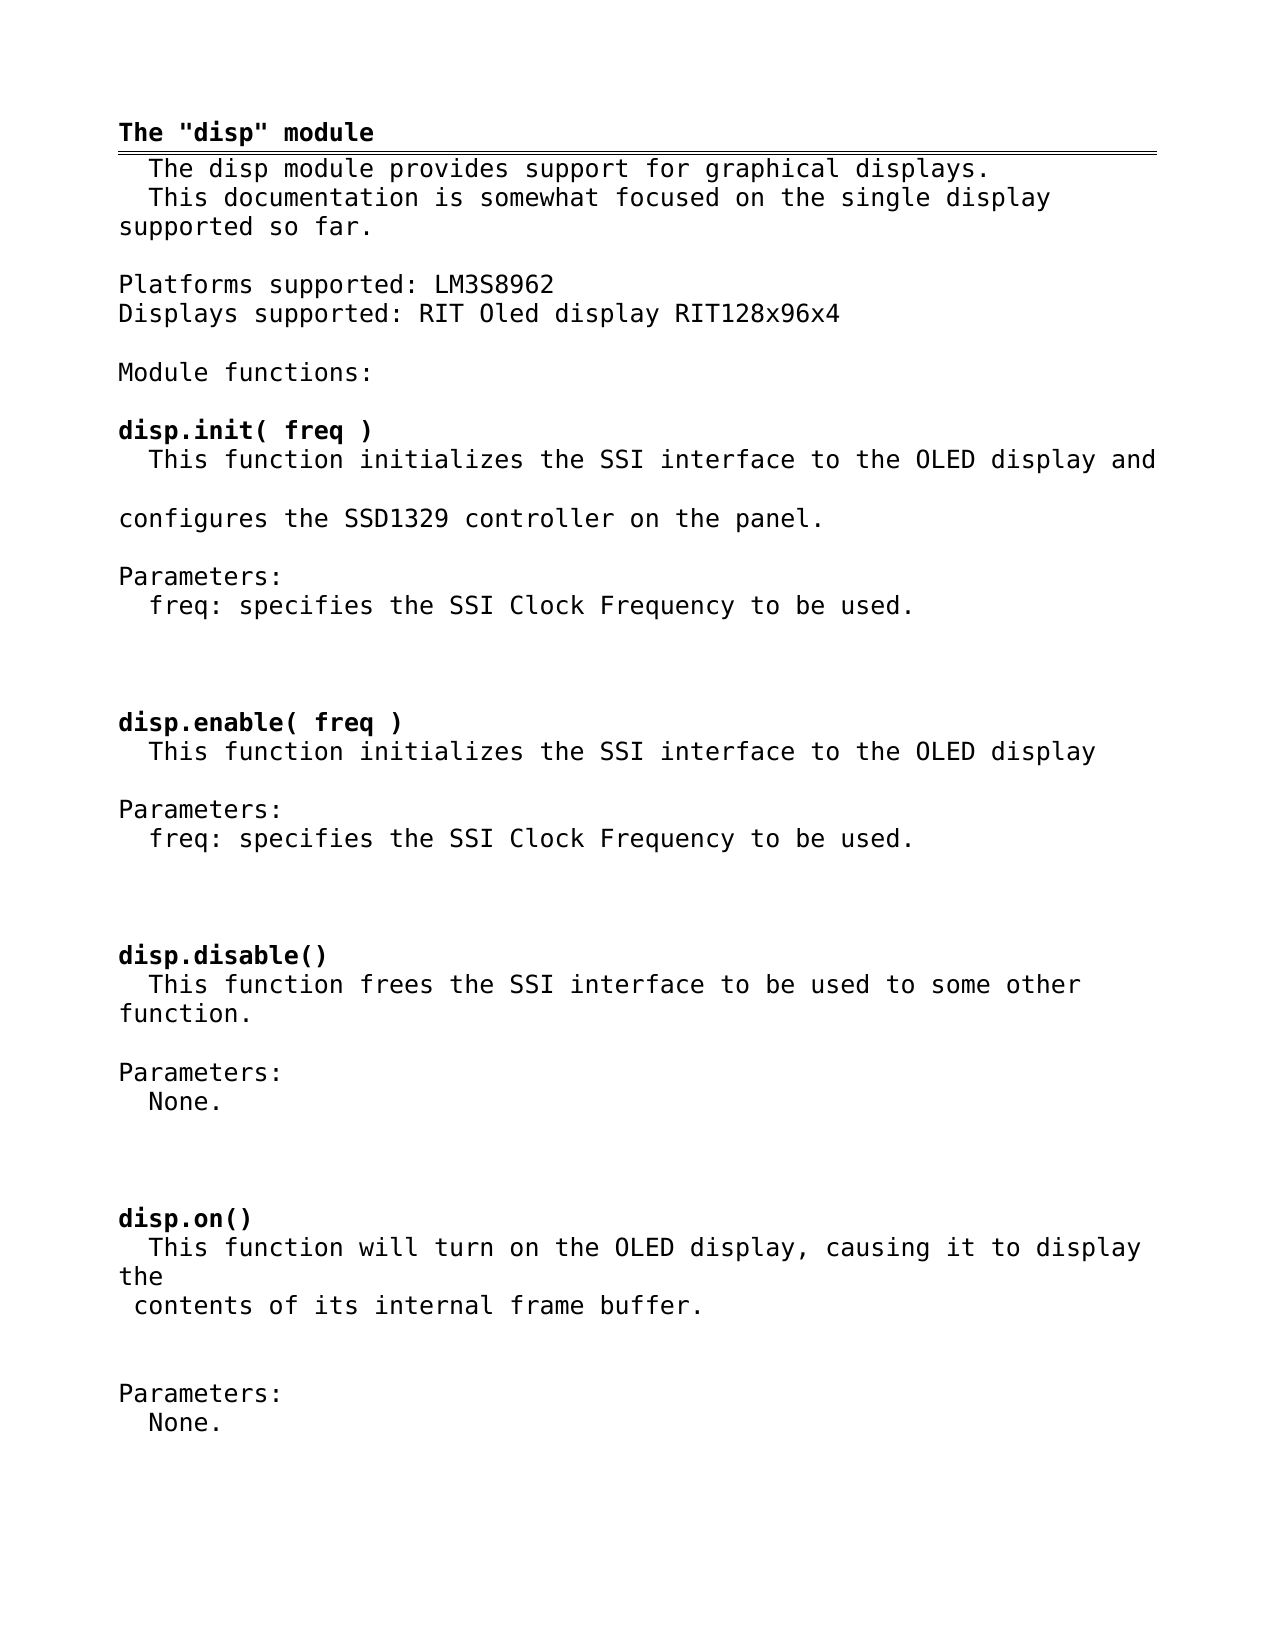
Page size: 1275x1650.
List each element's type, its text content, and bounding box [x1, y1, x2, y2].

text Platforms supported: LM3S8962 [118, 270, 1157, 299]
text disp.on() [118, 1204, 1157, 1233]
text freq: specifies the SSI Clock Frequency to be used. [118, 591, 1157, 620]
text Displays supported: RIT Oled display RIT128x96x4 [118, 299, 1157, 329]
text freq: specifies the SSI Clock Frequency to be used. [118, 824, 1157, 854]
text disp.disable() [118, 941, 1157, 970]
text This function will turn on the OLED display, causing it to display the [118, 1233, 1157, 1291]
text This documentation is somewhat focused on the single display supported so far. [118, 183, 1157, 241]
text This function initializes the SSI interface to the OLED display [118, 737, 1157, 766]
text Parameters: [118, 1058, 1157, 1087]
text This function frees the SSI interface to be used to some other function. [118, 970, 1157, 1029]
text contents of its internal frame buffer. [118, 1291, 1157, 1320]
text None. [118, 1087, 1157, 1116]
text None. [118, 1408, 1157, 1437]
text The disp module provides support for graphical displays. [118, 155, 1157, 183]
text configures the SSD1329 controller on the panel. [118, 504, 1157, 533]
text The "disp" module [118, 118, 1157, 151]
text Parameters: [118, 1379, 1157, 1408]
text Parameters: [118, 795, 1157, 824]
text This function initializes the SSI interface to the OLED display and [118, 445, 1157, 474]
text disp.enable( freq ) [118, 708, 1157, 737]
text Parameters: [118, 562, 1157, 591]
text Module functions: [118, 358, 1157, 387]
text disp.init( freq ) [118, 416, 1157, 445]
